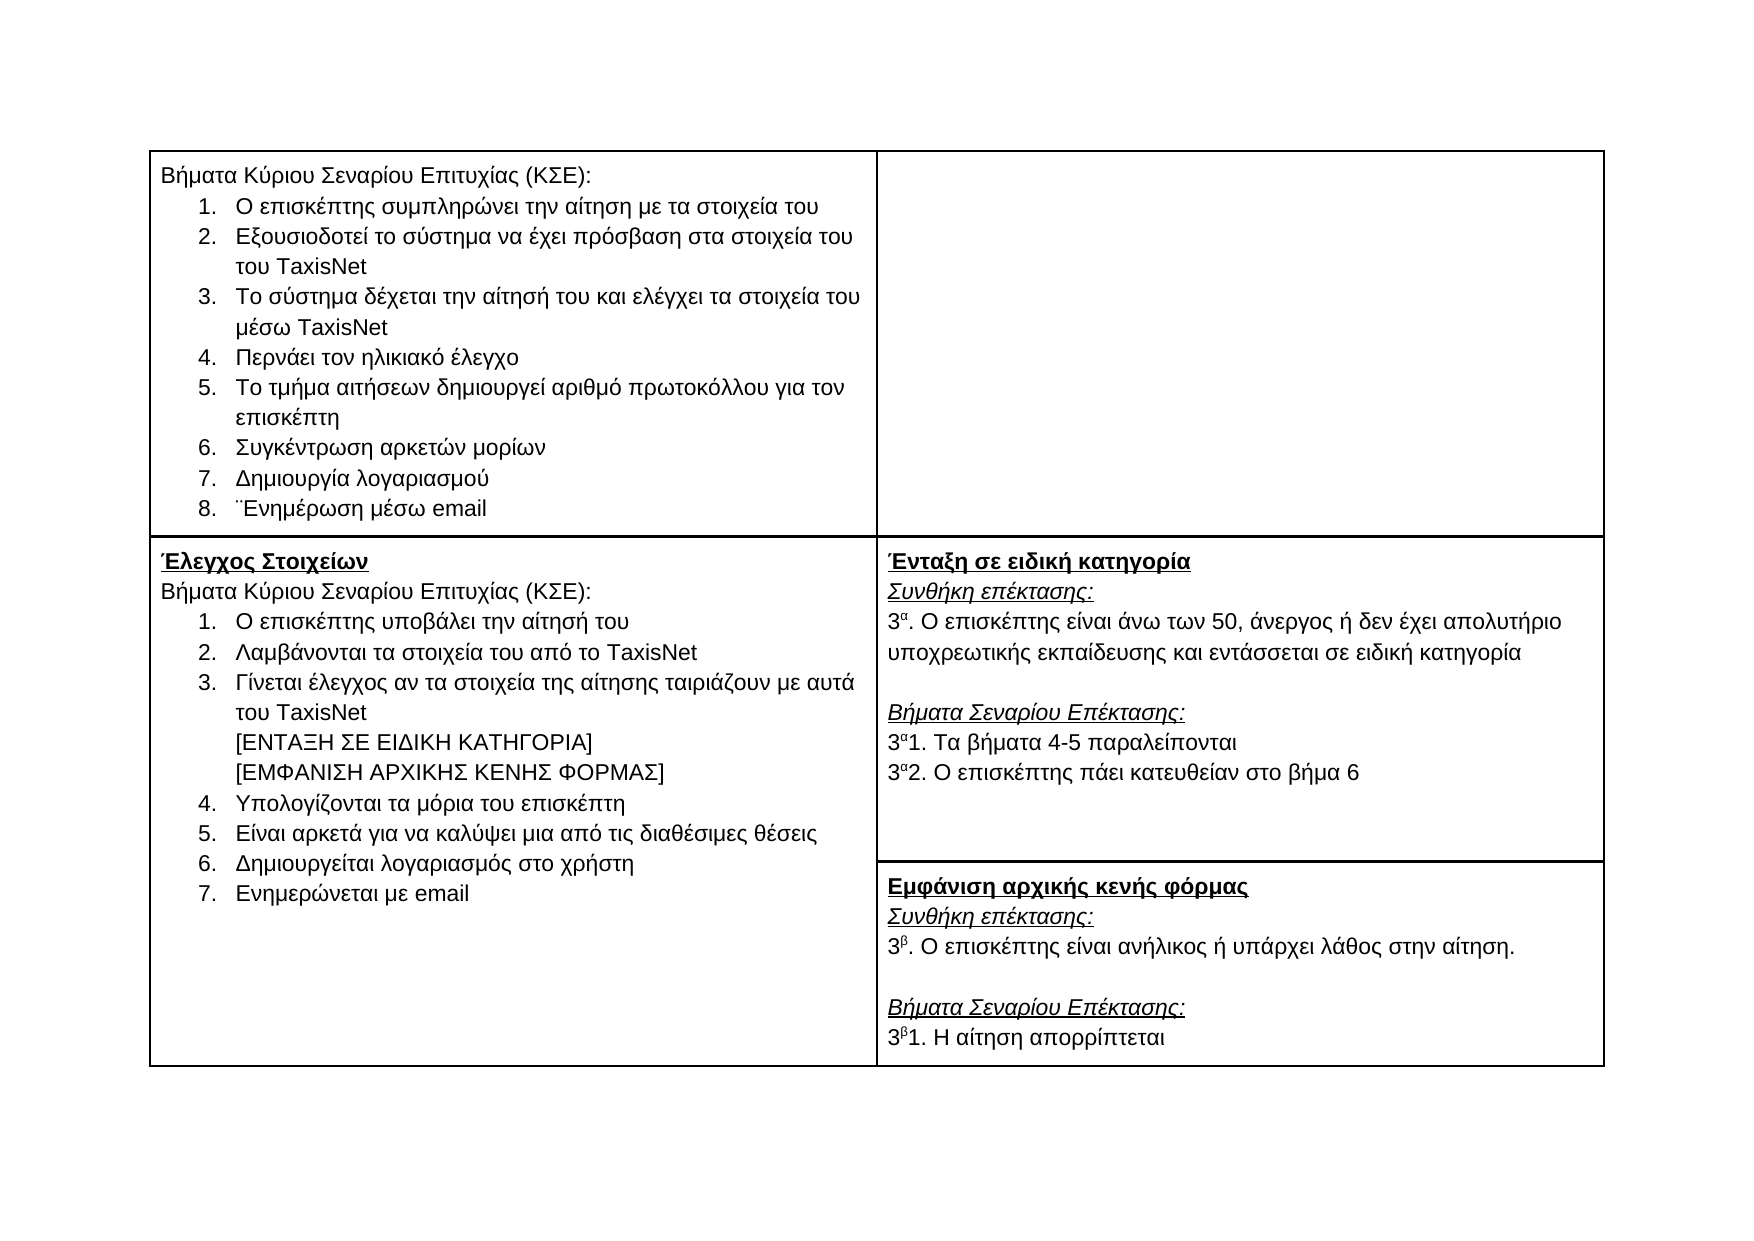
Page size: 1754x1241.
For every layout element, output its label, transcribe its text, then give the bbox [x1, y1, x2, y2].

table_cell [878, 152, 1603, 535]
table_cell Έλεγχος Στοιχείων Βήματα Κύριου Σεναρίου Επιτυχίας (ΚΣΕ): Ο επισκέπτης υποβάλει την αίτησή του Λαμβάνονται τα στοιχεία του από το TaxisNet Γίνεται έλεγχος αν τα στοιχεία της αίτησης ταιριάζουν με αυτά του TaxisNet [ΕΝΤΑΞΗ ΣΕ ΕΙΔΙΚΗ ΚΑΤΗΓΟΡΙΑ] [ΕΜΦΑΝΙΣΗ ΑΡΧΙΚΗΣ ΚΕΝΗΣ ΦΟΡΜΑΣ] Υπολογίζονται τα μόρια του επισκέπτη Είναι αρκετά για να καλύψει μια από τις διαθέσιμες θέσεις Δημιουργείται λογαριασμός στο χρήστη Ενημερώνεται με email­­ [151, 538, 876, 1064]
table_cell Υποβολή Αίτησης Βήματα Κύριου Σεναρίου Επιτυχίας (ΚΣΕ): Ο επισκέπτης συμπληρώνει την αίτηση με τα στοιχεία του Εξουσιοδοτεί το σύστημα να έχει πρόσβαση στα στοιχεία του του TaxisNet Το σύστημα δέχεται την αίτησή του και ελέγχει τα στοιχεία του μέσω TaxisNet Περνάει τον ηλικιακό έλεγχο Το τμήμα αιτήσεων δημιουργεί αριθμό πρωτοκόλλου για τον επισκέπτη Συγκέντρωση αρκετών μορίων Δημιουργία λογαριασμού ¨Ενημέρωση μέσω email [151, 152, 876, 535]
table_cell Εμφάνιση αρχικής κενής φόρμας Συνθήκη επέκτασης: 3β. Ο επισκέπτης είναι ανήλικος ή υπάρχει λάθος στην αίτηση. Βήματα Σεναρίου Επέκτασης: 3β1. Η αίτηση απορρίπτεται [878, 863, 1603, 1064]
table_cell Ένταξη σε ειδική κατηγορία Συνθήκη επέκτασης: 3α. Ο επισκέπτης είναι άνω των 50, άνεργος ή δεν έχει απολυτήριο υποχρεωτικής εκπαίδευσης και εντάσσεται σε ειδική κατηγορία Βήματα Σεναρίου Επέκτασης: 3α1. Τα βήματα 4-5 παραλείπονται 3α2. Ο επισκέπτης πάει κατευθείαν στο βήμα 6 [878, 538, 1603, 860]
